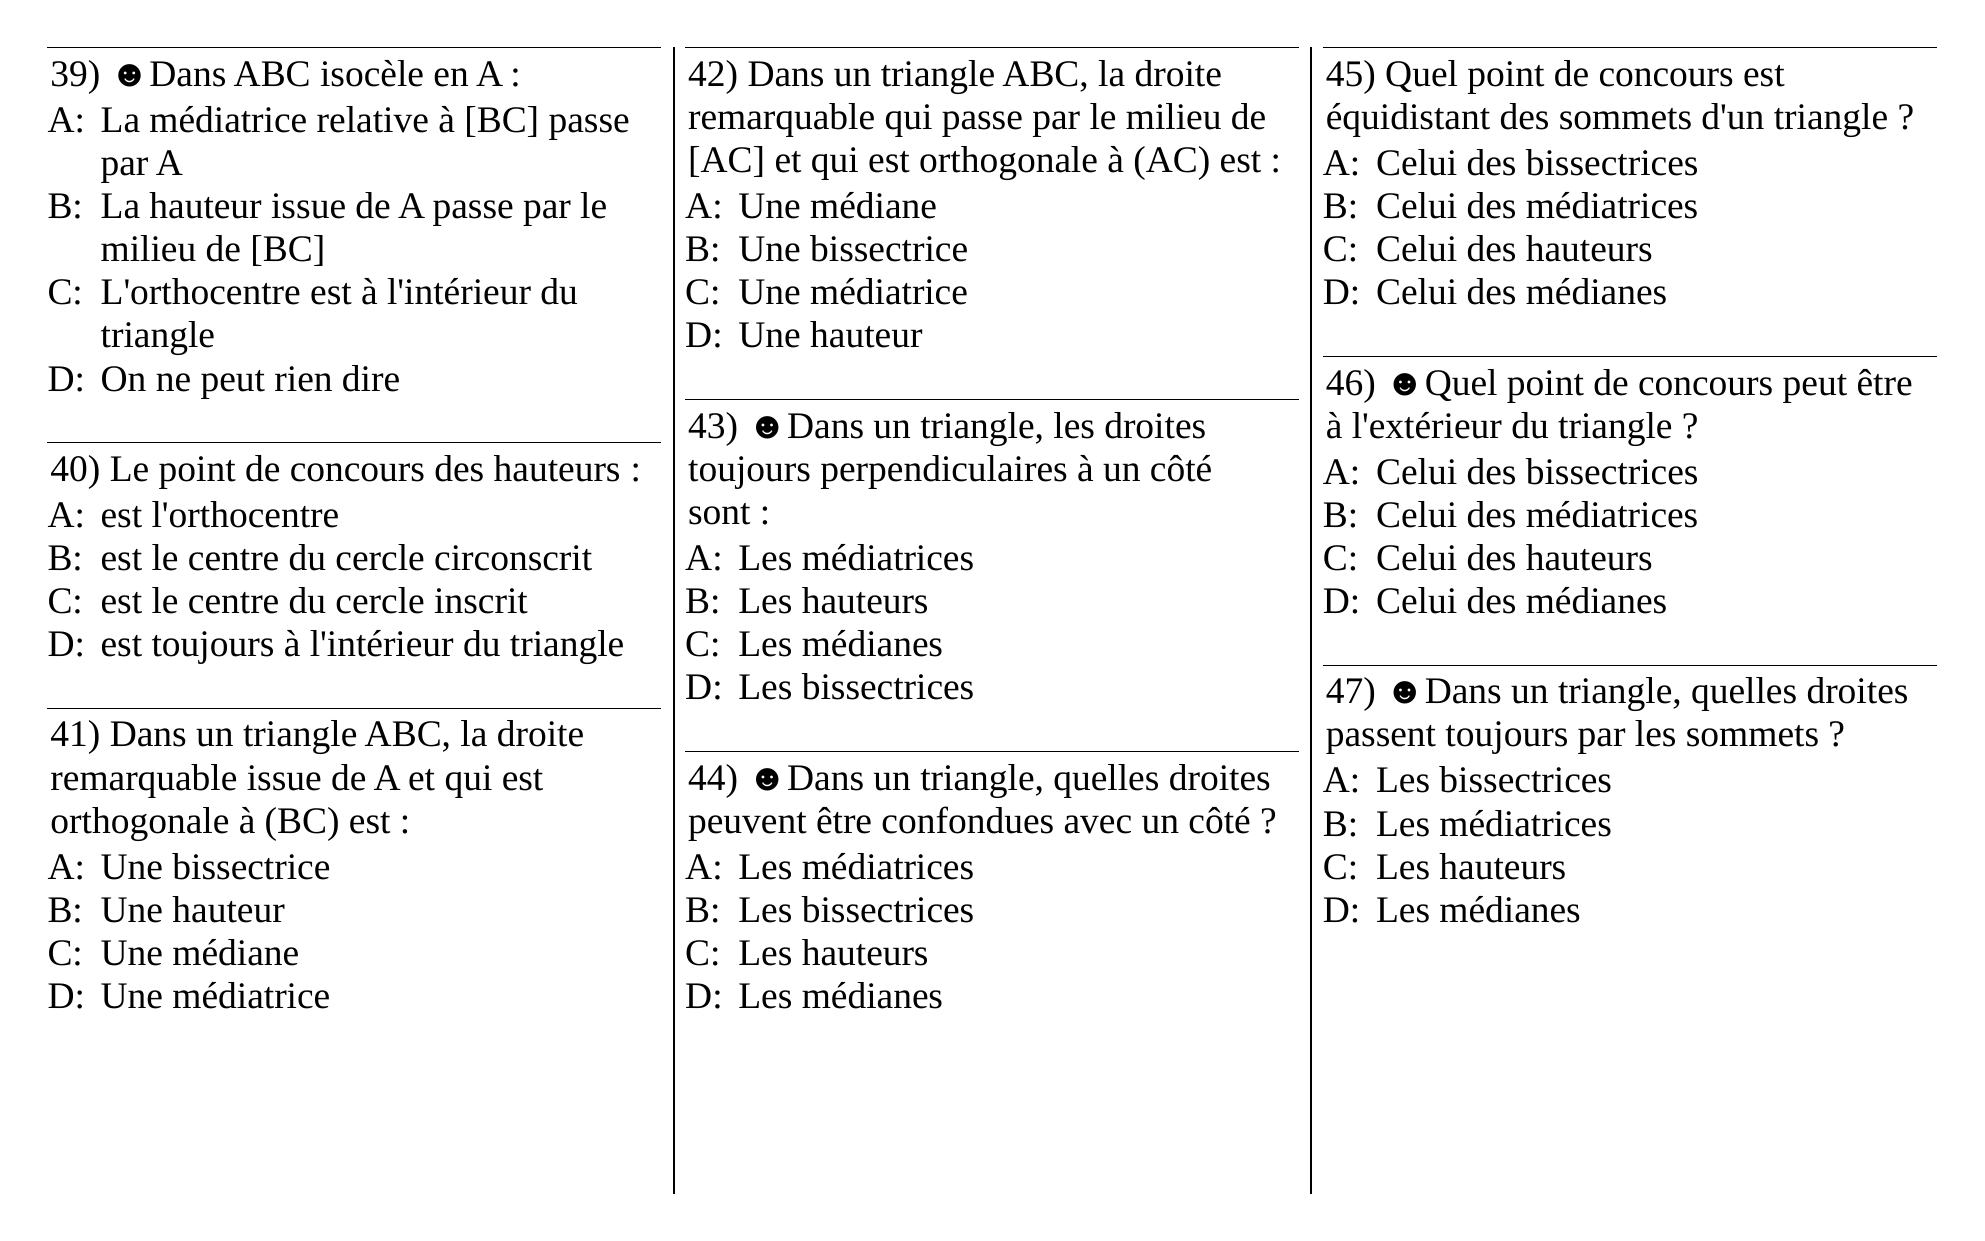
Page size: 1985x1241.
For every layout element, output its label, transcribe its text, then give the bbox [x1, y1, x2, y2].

list Une bissectrice [685, 227, 1299, 270]
list Celui des médianes [1323, 270, 1937, 313]
list Une bissectrice [47, 844, 661, 887]
list Les bissectrices [685, 887, 1299, 930]
list Une hauteur [685, 313, 1299, 356]
list Celui des bissectrices [1323, 449, 1937, 492]
list La médiatrice relative à [BC] passe par A [47, 97, 661, 183]
list Une médiatrice [47, 973, 661, 1017]
list Les hauteurs [685, 930, 1299, 973]
list ☻Dans ABC isocèle en A : [47, 48, 661, 97]
list Une médiatrice [685, 270, 1299, 313]
list Une médiane [47, 930, 661, 973]
list ☻Dans un triangle, quelles droites passent toujours par les sommets ? [1323, 666, 1937, 758]
list Les bissectrices [1323, 758, 1937, 801]
list Une médiane [685, 183, 1299, 227]
list Une hauteur [47, 887, 661, 930]
list Celui des hauteurs [1323, 227, 1937, 270]
list La hauteur issue de A passe par le milieu de [BC] [47, 183, 661, 270]
list Dans un triangle ABC, la droite remarquable qui passe par le milieu de [AC] et qui est orthogonale à (AC) est : [685, 48, 1299, 183]
list Le point de concours des hauteurs : [47, 443, 661, 492]
list Celui des hauteurs [1323, 535, 1937, 578]
list Celui des médiatrices [1323, 492, 1937, 535]
list L'orthocentre est à l'intérieur du triangle [47, 270, 661, 356]
list Les médianes [685, 973, 1299, 1017]
list Les médiatrices [685, 844, 1299, 887]
list Celui des bissectrices [1323, 140, 1937, 183]
list est toujours à l'intérieur du triangle [47, 622, 661, 665]
list Dans un triangle ABC, la droite remarquable issue de A et qui est orthogonale à (BC) est : [47, 709, 661, 844]
list ☻Dans un triangle, les droites toujours perpendiculaires à un côté sont : [685, 400, 1299, 535]
list Les médianes [685, 622, 1299, 665]
list Les médiatrices [1323, 801, 1937, 844]
list Celui des médianes [1323, 578, 1937, 622]
list Les hauteurs [1323, 844, 1937, 887]
list Les médianes [1323, 887, 1937, 930]
list Celui des médiatrices [1323, 183, 1937, 227]
list ☻Dans un triangle, quelles droites peuvent être confondues avec un côté ? [685, 752, 1299, 844]
list est le centre du cercle inscrit [47, 578, 661, 622]
list ☻Quel point de concours peut être à l'extérieur du triangle ? [1323, 357, 1937, 449]
list Les hauteurs [685, 578, 1299, 622]
list Les bissectrices [685, 665, 1299, 708]
list On ne peut rien dire [47, 356, 661, 399]
list Quel point de concours est équidistant des sommets d'un triangle ? [1323, 48, 1937, 140]
list Les médiatrices [685, 535, 1299, 578]
list est le centre du cercle circonscrit [47, 535, 661, 578]
list est l'orthocentre [47, 492, 661, 535]
